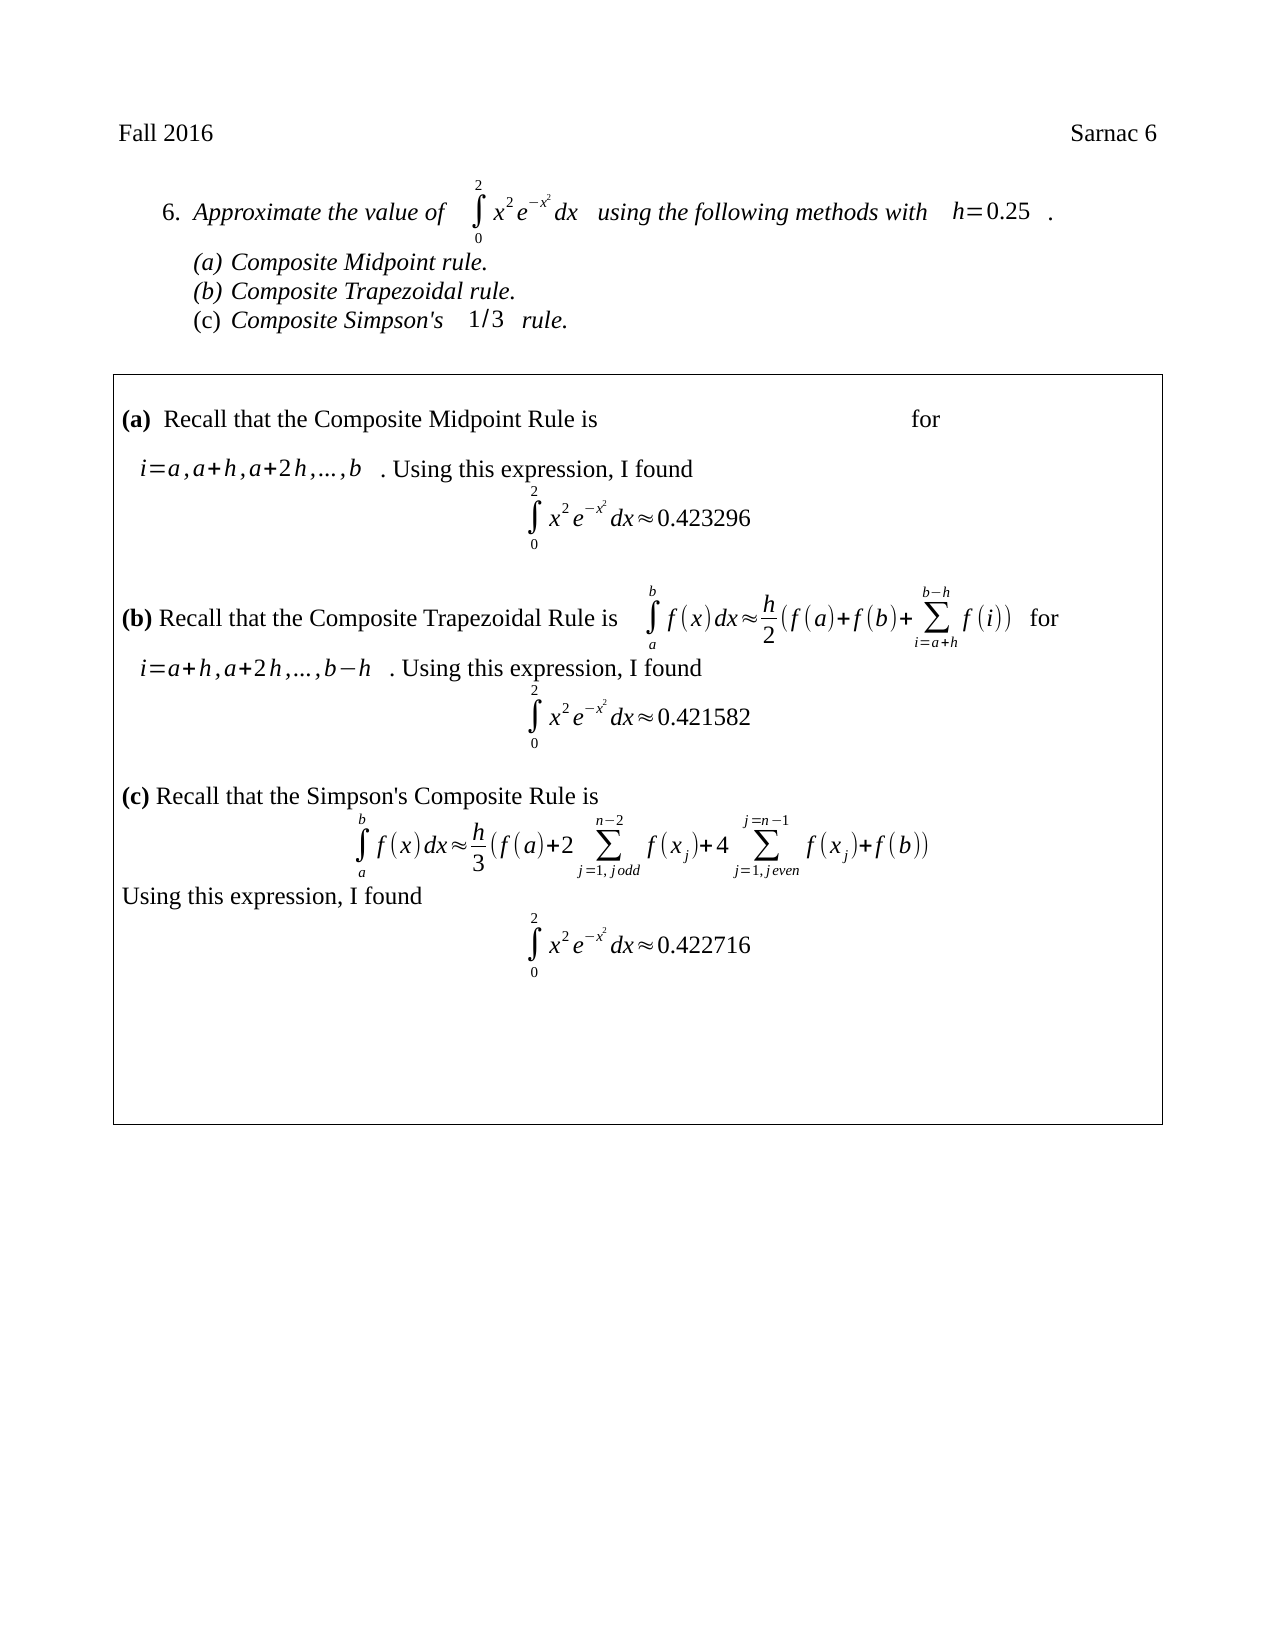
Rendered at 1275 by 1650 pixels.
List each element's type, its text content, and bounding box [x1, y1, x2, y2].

text (b) Recall that the Composite Trapezoidal Rule is for . Using this expression, I found [122, 582, 1153, 682]
list Composite Midpoint rule. [193, 247, 1157, 276]
text Using this expression, I found [122, 881, 1153, 910]
text (a) Recall that the Composite Midpoint Rule is for . Using this expression, I found [122, 383, 1153, 483]
list Approximate the value of using the following methods with . [156, 176, 1157, 247]
text (c) Recall that the Simpson's Composite Rule is [122, 781, 1153, 810]
list Composite Simpson's rule. [193, 305, 1157, 333]
list Composite Trapezoidal rule. [193, 276, 1157, 305]
